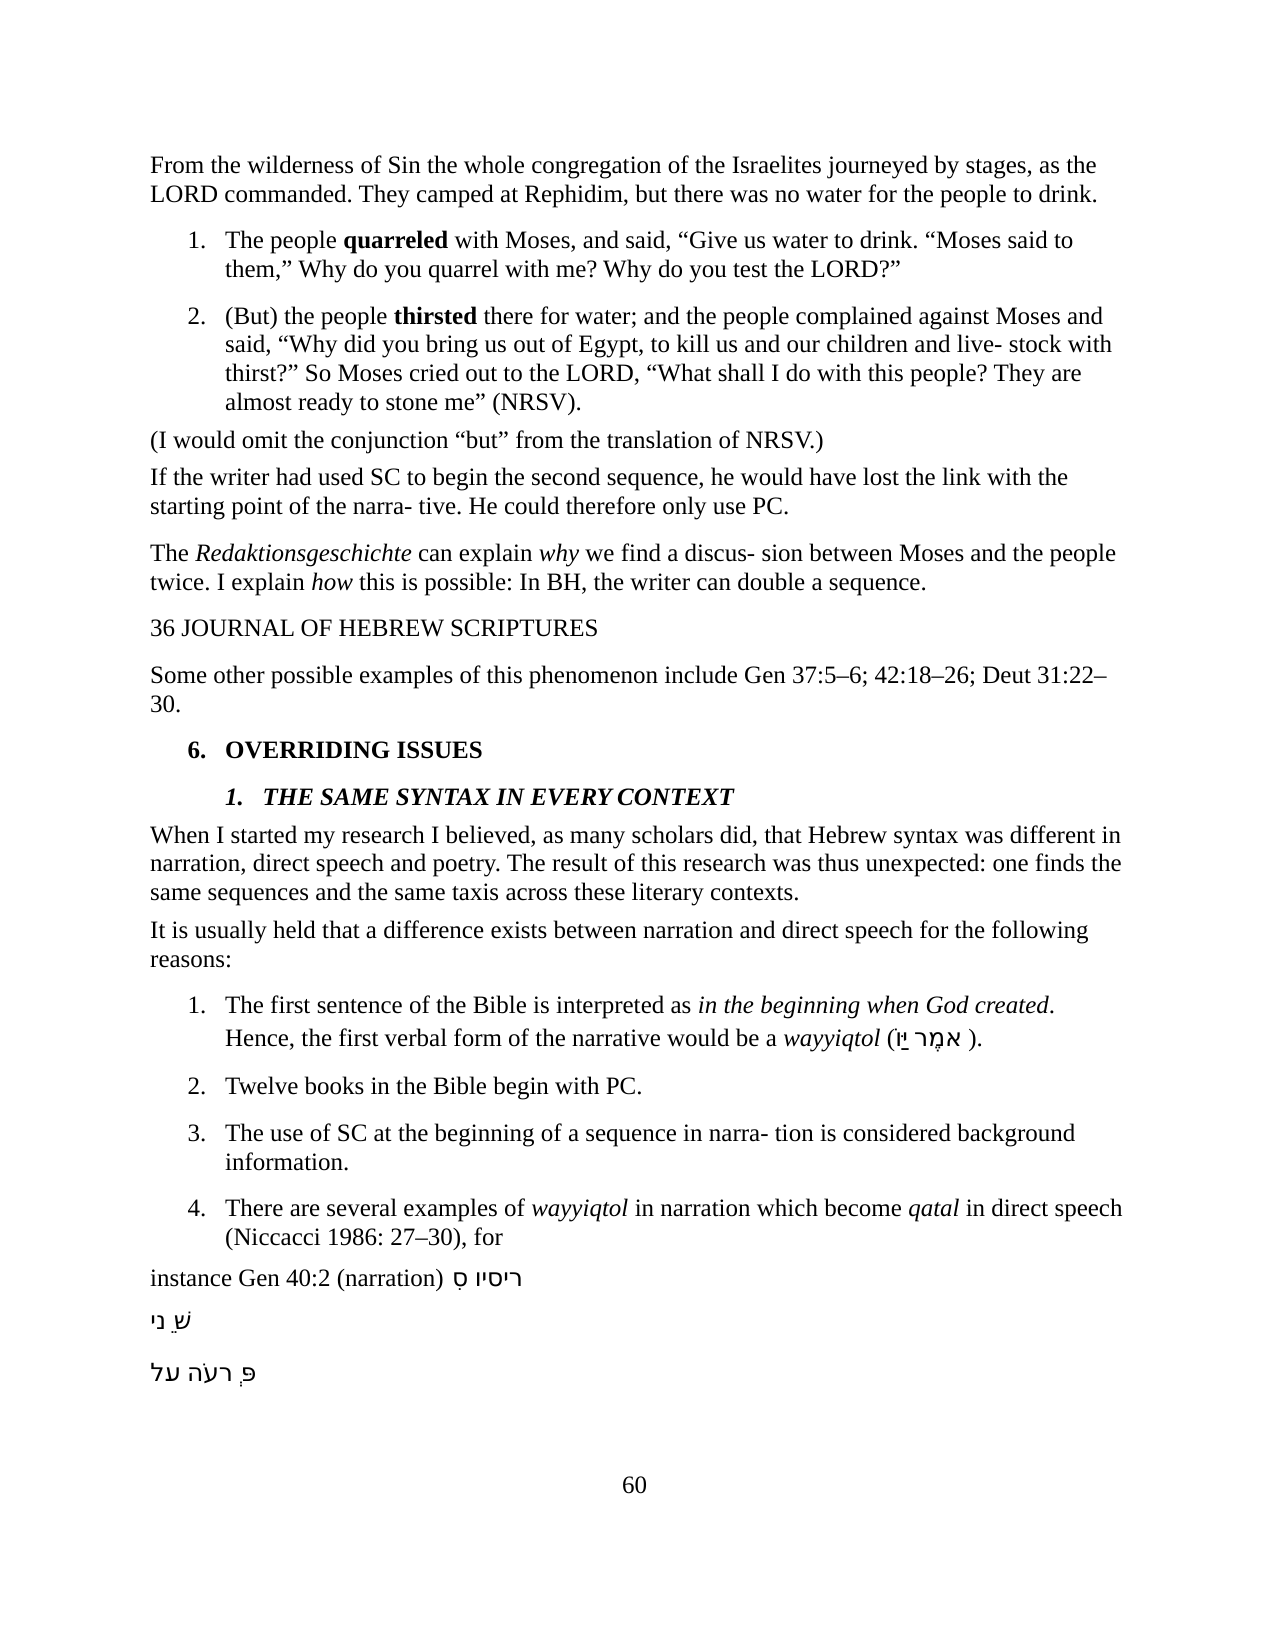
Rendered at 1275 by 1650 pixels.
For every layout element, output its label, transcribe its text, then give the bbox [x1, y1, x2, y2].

text If the writer had used SC to begin the second sequence, he would have lost the link with the starting point of the narra- tive. He could therefore only use PC. [150, 462, 1125, 520]
text (I would omit the conjunction “but” from the translation of NRSV.) [150, 425, 1125, 453]
list (But) the people thirsted there for water; and the people complained against Moses and said, “Why did you bring us out of Egypt, to kill us and our children and live- stock with thirst?” So Moses cried out to the LORD, “What shall I do with this people? They are almost ready to stone me” (NRSV). [187, 301, 1125, 416]
list The use of SC at the beginning of a sequence in narra- tion is considered background information. [187, 1118, 1125, 1175]
list There are several examples of wayyiqtol in narration which become qatal in direct speech (Niccacci 1986: 27–30), for [187, 1193, 1125, 1251]
list THE SAME SYNTAX IN EVERY CONTEXT [225, 782, 1125, 811]
text It is usually held that a difference exists between narration and direct speech for the following reasons: [150, 915, 1125, 972]
text שׁ ֵני [150, 1303, 1125, 1337]
list Twelve books in the Bible begin with PC. [187, 1071, 1125, 1100]
text instance Gen 40:2 (narration) ִריסיו ס [150, 1260, 1125, 1294]
text 36 JOURNAL OF HEBREW SCRIPTURES [150, 613, 1125, 642]
text From the wilderness of Sin the whole congregation of the Israelites journeyed by stages, as the LORD commanded. They camped at Rephidim, but there was no water for the people to drink. [150, 150, 1125, 207]
text When I started my research I believed, as many scholars did, that Hebrew syntax was different in narration, direct speech and poetry. The result of this research was thus unexpected: one finds the same sequences and the same taxis across these literary contexts. [150, 820, 1125, 906]
list The first sentence of the Bible is interpreted as in the beginning when God created. Hence, the first verbal form of the narrative would be a wayyiqtol (ֹאמֶר יַּו ). [187, 990, 1125, 1053]
text Some other possible examples of this phenomenon include Gen 37:5–6; 42:18–26; Deut 31:22–30. [150, 660, 1125, 717]
list OVERRIDING ISSUES [187, 735, 1125, 764]
text The Redaktionsgeschichte can explain why we find a discus- sion between Moses and the people twice. I explain how this is possible: In BH, the writer can double a sequence. [150, 538, 1125, 595]
list The people quarreled with Moses, and said, “Give us water to drink. “Moses said to them,” Why do you quarrel with me? Why do you test the LORD?” [187, 225, 1125, 283]
text פּ ְרעֹה ﬠל [150, 1355, 1125, 1389]
